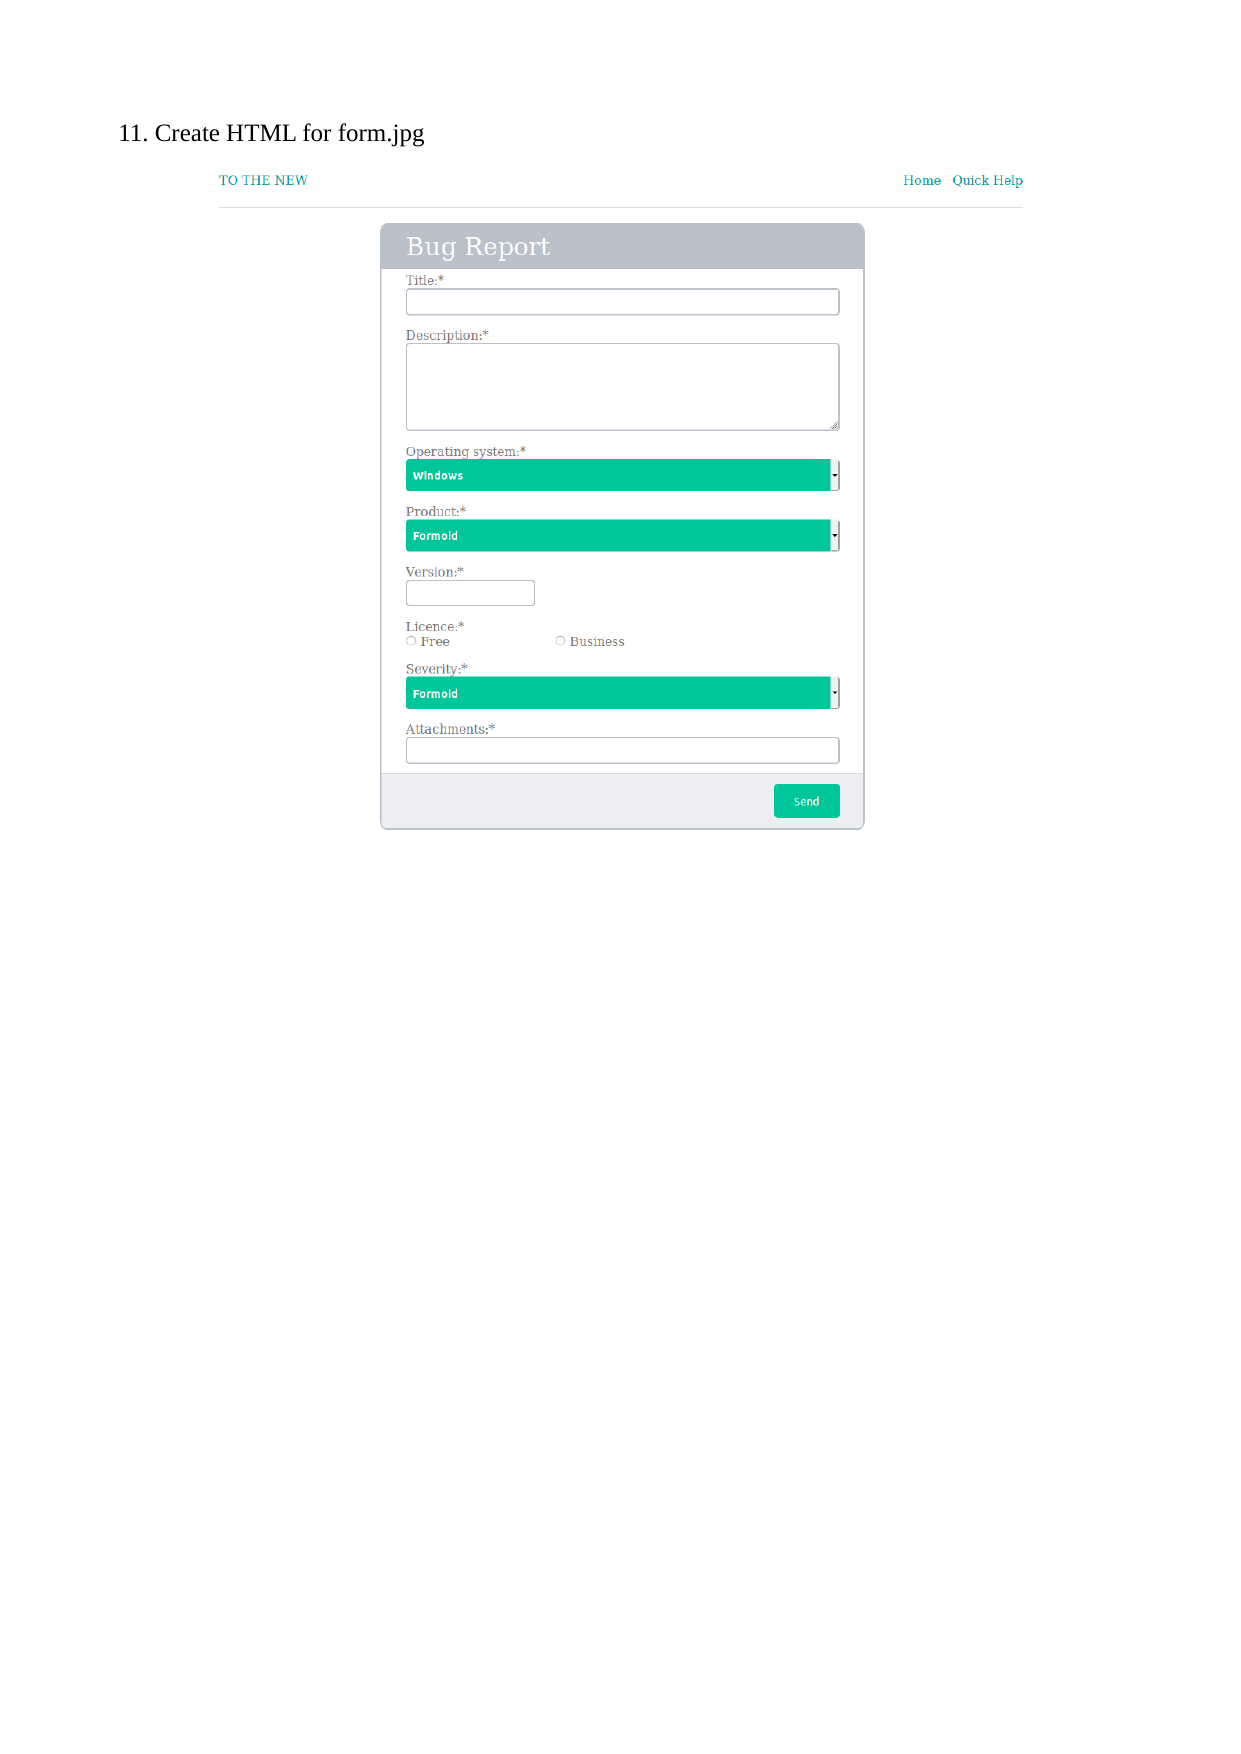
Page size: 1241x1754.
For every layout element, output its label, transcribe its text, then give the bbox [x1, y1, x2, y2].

picture [118, 165, 1123, 845]
text 11. Create HTML for form.jpg [118, 118, 1122, 147]
